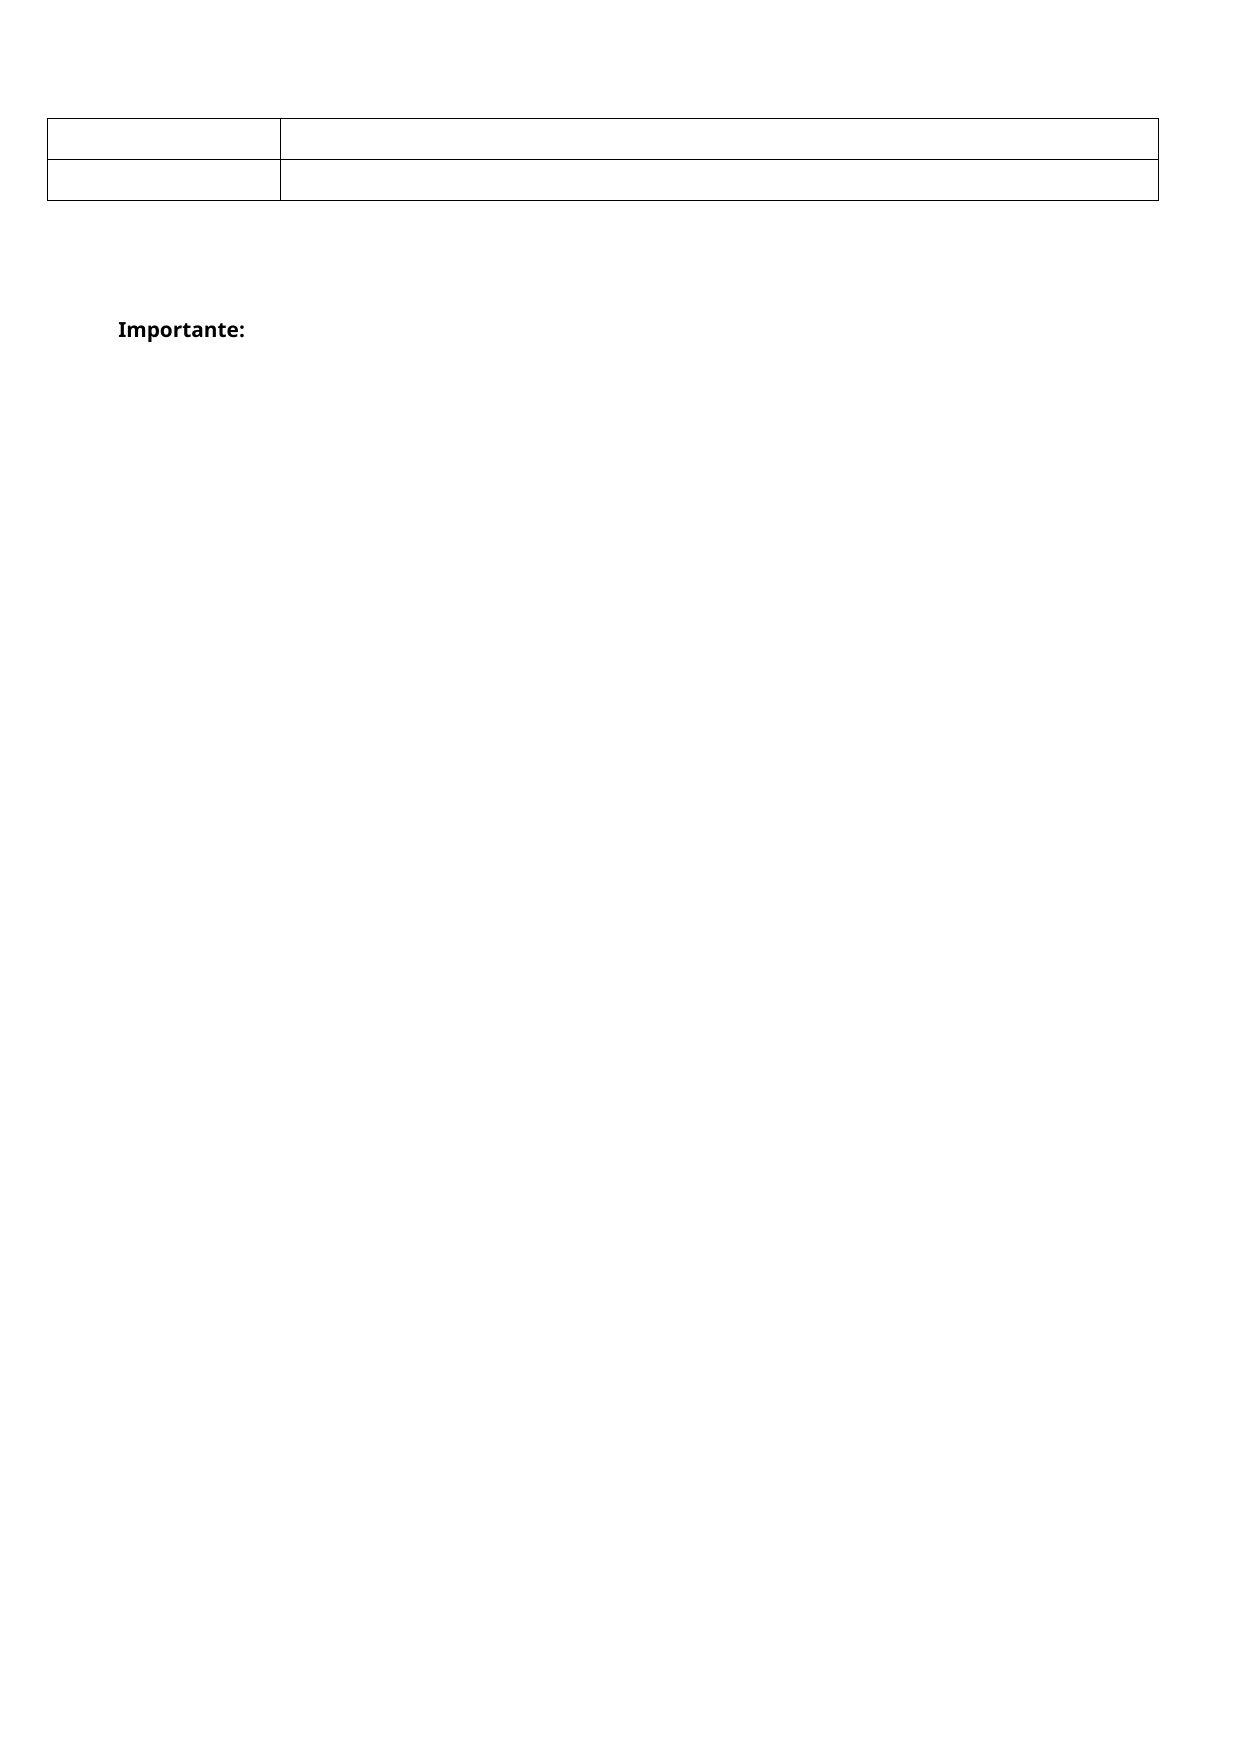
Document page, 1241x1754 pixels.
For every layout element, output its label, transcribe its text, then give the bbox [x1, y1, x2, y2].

text Importante: [118, 315, 1122, 343]
table_cell [281, 119, 1158, 159]
table_cell [48, 160, 280, 200]
table_cell [281, 160, 1158, 200]
table_cell [48, 119, 280, 159]
